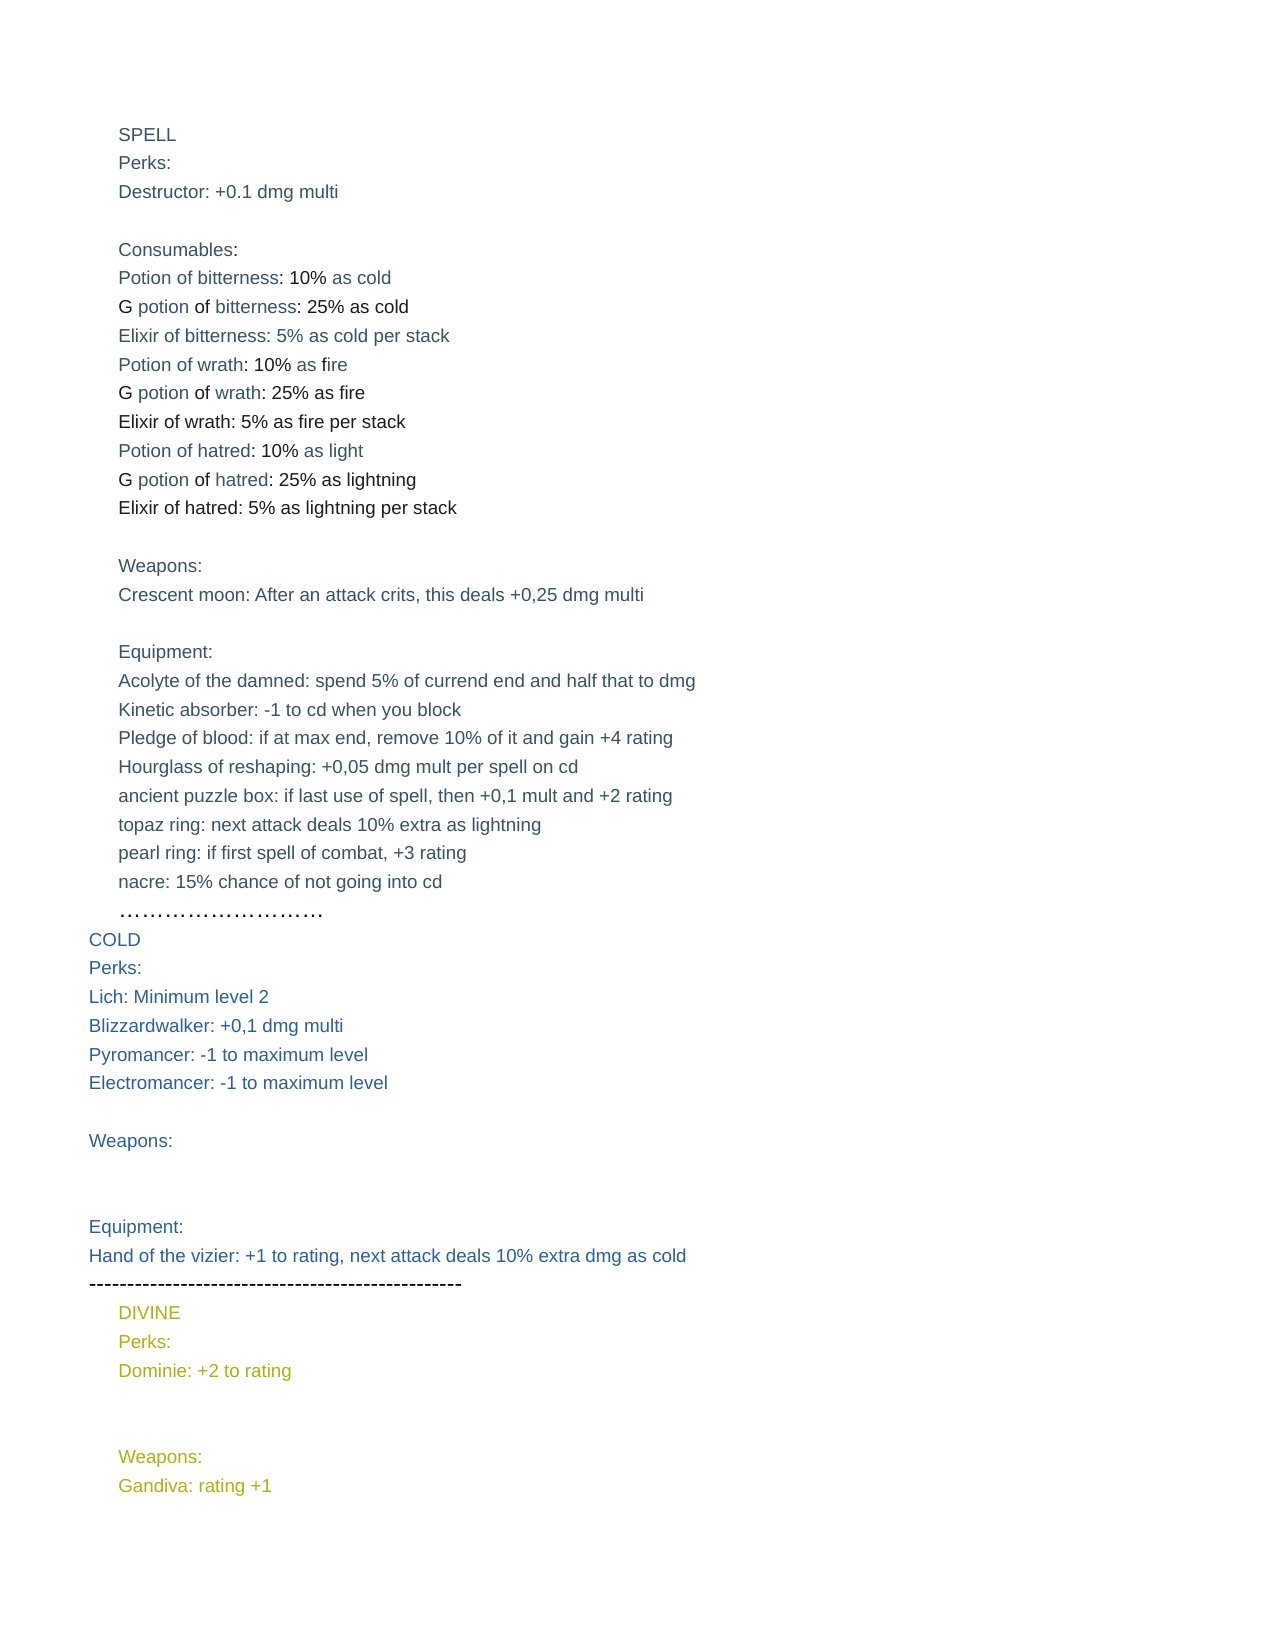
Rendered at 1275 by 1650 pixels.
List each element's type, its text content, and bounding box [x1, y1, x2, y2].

text Elixir of hatred: 5% as lightning per stack [118, 492, 1157, 521]
text G potion of bitterness: 25% as cold [118, 291, 1157, 319]
text G potion of wrath: 25% as fire [118, 377, 1157, 406]
text G potion of hatred: 25% as lightning [118, 463, 1157, 492]
text Perks: [89, 952, 1157, 981]
text --------------------------- SPELL Perks: Destructor: +0.1 dmg multi [118, 118, 1157, 204]
text ------------------------------------------------- [89, 1268, 1157, 1297]
text Elixir of bitterness: 5% as cold per stack [118, 319, 1157, 348]
text Perks: [118, 1326, 1157, 1354]
text nacre: 15% chance of not going into cd [118, 866, 1157, 894]
text Hand of the vizier: +1 to rating, next attack deals 10% extra dmg as cold [89, 1239, 1157, 1268]
text Equipment: [89, 1211, 1157, 1239]
text ……………………… [118, 894, 1157, 923]
text Equipment: [118, 636, 1157, 664]
text Blizzardwalker: +0,1 dmg multi [89, 1009, 1157, 1038]
text Electromancer: -1 to maximum level [89, 1067, 1157, 1096]
text Lich: Minimum level 2 [89, 981, 1157, 1009]
text Weapons: [89, 1124, 1157, 1153]
text Acolyte of the damned: spend 5% of currend end and half that to dmg [118, 664, 1157, 693]
text ancient puzzle box: if last use of spell, then +0,1 mult and +2 rating [118, 779, 1157, 808]
text pearl ring: if first spell of combat, +3 rating [118, 837, 1157, 866]
text Weapons: [118, 1441, 1157, 1469]
text Pyromancer: -1 to maximum level [89, 1038, 1157, 1067]
text Potion of hatred: 10% as light [118, 434, 1157, 463]
text Dominie: +2 to rating [118, 1354, 1157, 1383]
text Gandiva: rating +1 [118, 1469, 1157, 1498]
text Pledge of blood: if at max end, remove 10% of it and gain +4 rating [118, 722, 1157, 751]
text Consumables: [118, 233, 1157, 262]
text DIVINE [118, 1297, 1157, 1326]
text Kinetic absorber: -1 to cd when you block [118, 693, 1157, 722]
text Crescent moon: After an attack crits, this deals +0,25 dmg multi [118, 578, 1157, 607]
text Potion of bitterness: 10% as cold [118, 262, 1157, 291]
text Elixir of wrath: 5% as fire per stack [118, 406, 1157, 434]
text COLD [89, 923, 1157, 952]
text Potion of wrath: 10% as fire [118, 348, 1157, 377]
text Weapons: [118, 549, 1157, 578]
text topaz ring: next attack deals 10% extra as lightning [118, 808, 1157, 837]
text Hourglass of reshaping: +0,05 dmg mult per spell on cd [118, 751, 1157, 779]
